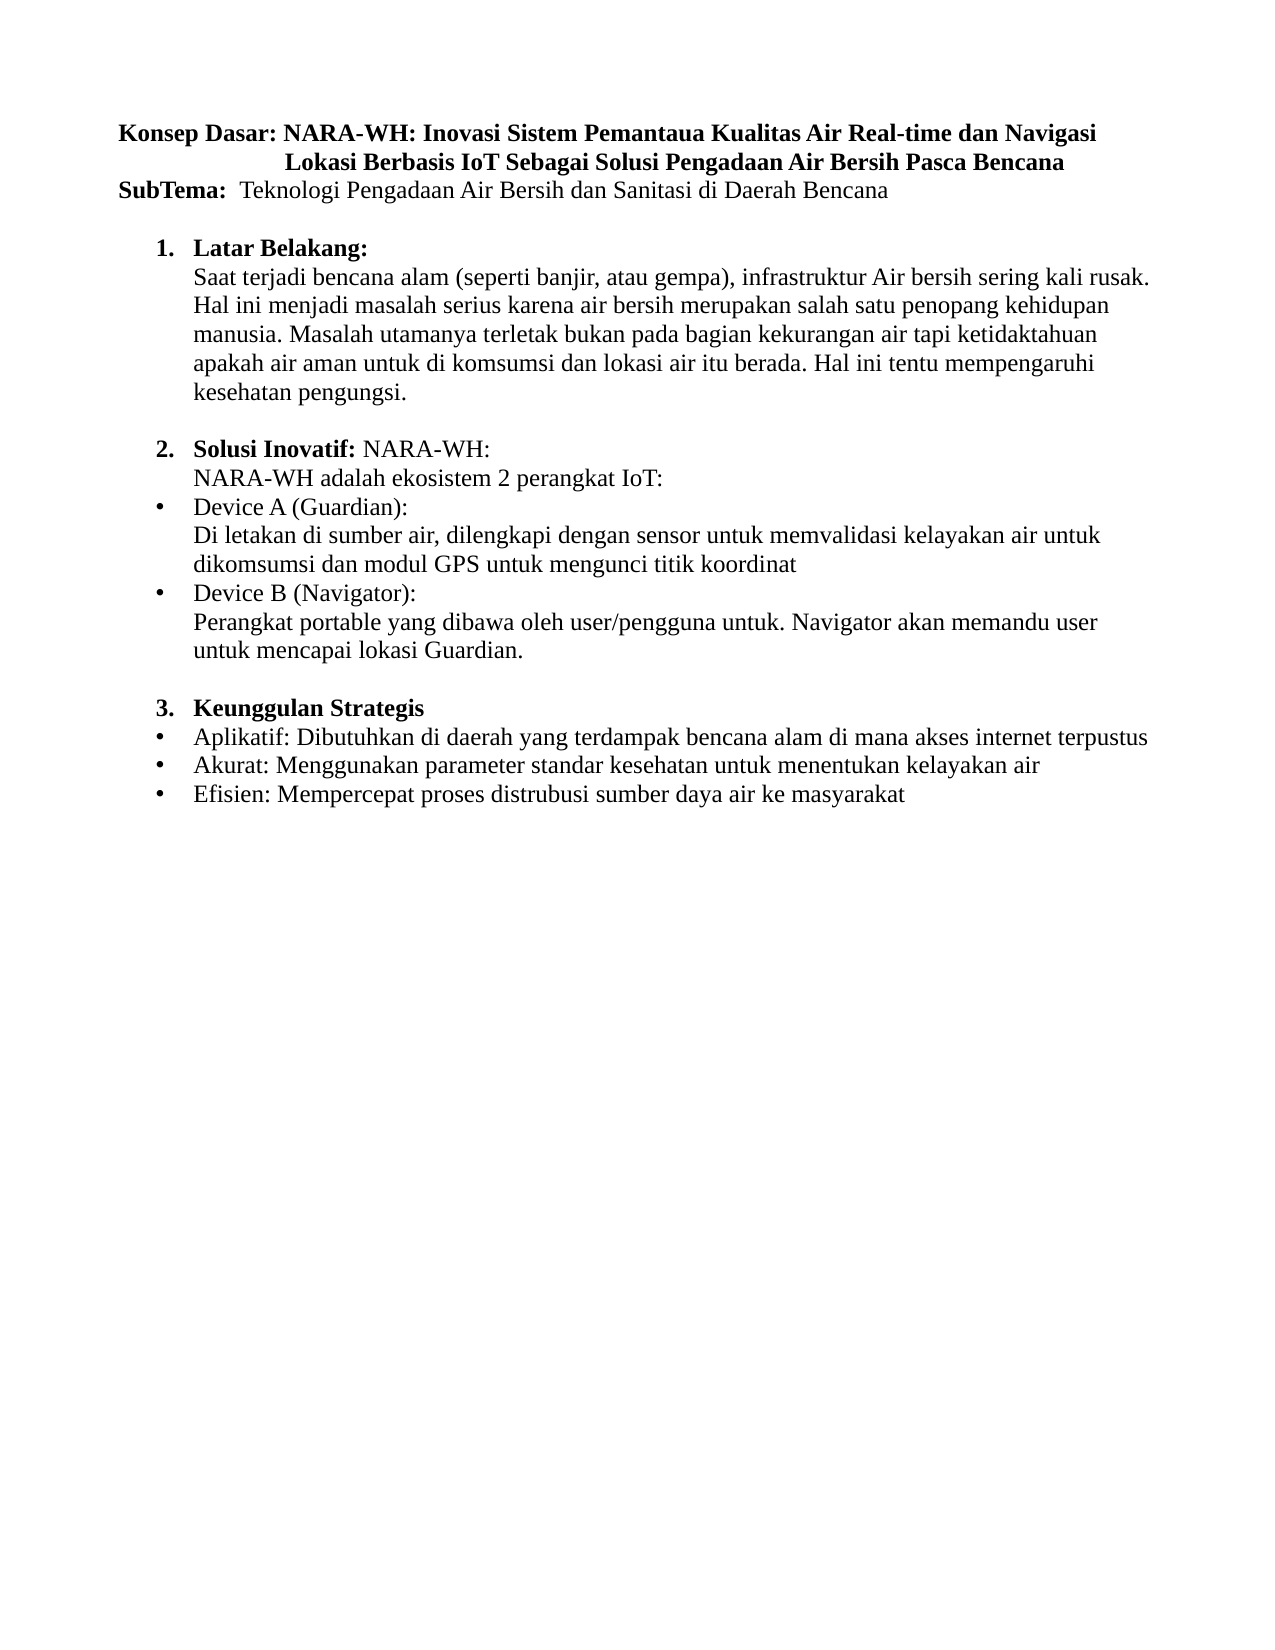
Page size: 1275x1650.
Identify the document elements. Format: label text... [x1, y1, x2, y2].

text SubTema: Teknologi Pengadaan Air Bersih dan Sanitasi di Daerah Bencana [118, 176, 1157, 204]
list Keunggulan Strategis [156, 693, 1157, 722]
list Di letakan di sumber air, dilengkapi dengan sensor untuk memvalidasi kelayakan air untuk dikomsumsi dan modul GPS untuk mengunci titik koordinat [156, 521, 1157, 578]
list NARA-WH adalah ekosistem 2 perangkat IoT: [156, 463, 1157, 492]
list Aplikatif: Dibutuhkan di daerah yang terdampak bencana alam di mana akses internet terpustus [156, 722, 1157, 751]
list Device B (Navigator): [156, 578, 1157, 607]
list Saat terjadi bencana alam (seperti banjir, atau gempa), infrastruktur Air bersih sering kali rusak. Hal ini menjadi masalah serius karena air bersih merupakan salah satu penopang kehidupan manusia. Masalah utamanya terletak bukan pada bagian kekurangan air tapi ketidaktahuan apakah air aman untuk di komsumsi dan lokasi air itu berada. Hal ini tentu mempengaruhi kesehatan pengungsi. [156, 262, 1157, 406]
list Solusi Inovatif: NARA-WH: [156, 434, 1157, 463]
text Konsep Dasar: NARA-WH: Inovasi Sistem Pemantaua Kualitas Air Real-time dan Navigasi Lokasi Berbasis IoT Sebagai Solusi Pengadaan Air Bersih Pasca Bencana [118, 118, 1157, 176]
list Perangkat portable yang dibawa oleh user/pengguna untuk. Navigator akan memandu user untuk mencapai lokasi Guardian. [156, 607, 1157, 664]
list Akurat: Menggunakan parameter standar kesehatan untuk menentukan kelayakan air [156, 751, 1157, 779]
list Device A (Guardian): [156, 492, 1157, 521]
list Efisien: Mempercepat proses distrubusi sumber daya air ke masyarakat [156, 779, 1157, 808]
list Latar Belakang: [156, 233, 1157, 262]
